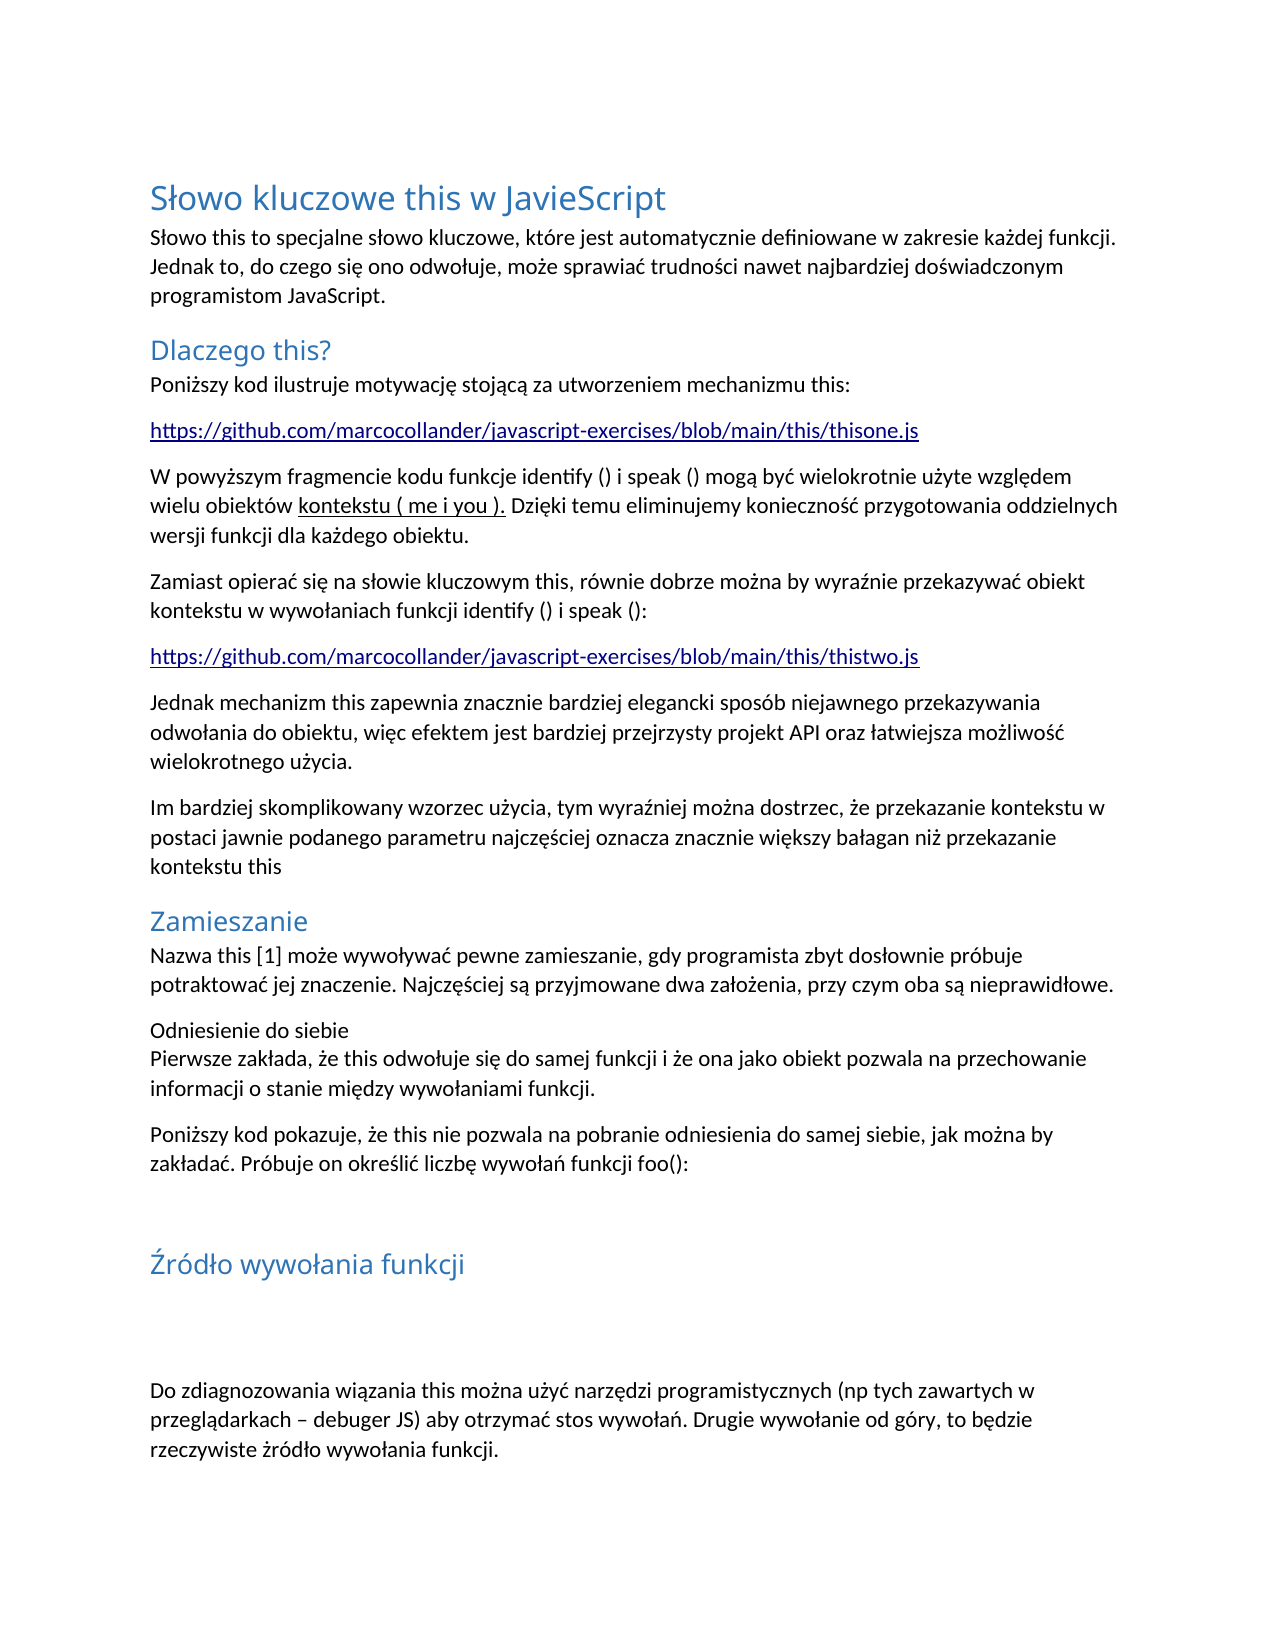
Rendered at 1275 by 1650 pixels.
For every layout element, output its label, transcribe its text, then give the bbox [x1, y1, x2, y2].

text Odniesienie do siebie [150, 1016, 1125, 1044]
subtitle Słowo kluczowe this w JavieScript [150, 175, 1125, 220]
text Im bardziej skomplikowany wzorzec użycia, tym wyraźniej można dostrzec, że przekazanie kontekstu w postaci jawnie podanego parametru najczęściej oznacza znacznie większy bałagan niż przekazanie kontekstu this [150, 793, 1125, 880]
text Zamiast opierać się na słowie kluczowym this, równie dobrze można by wyraźnie przekazywać obiekt kontekstu w wywołaniach funkcji identify () i speak (): [150, 567, 1125, 624]
text Nazwa this [1] może wywoływać pewne zamieszanie, gdy programista zbyt dosłownie próbuje potraktować jej znaczenie. Najczęściej są przyjmowane dwa założenia, przy czym oba są nieprawidłowe. [150, 941, 1125, 998]
text Poniższy kod pokazuje, że this nie pozwala na pobranie odniesienia do samej siebie, jak można by zakładać. Próbuje on określić liczbę wywołań funkcji foo(): [150, 1120, 1125, 1177]
text Do zdiagnozowania wiązania this można użyć narzędzi programistycznych (np tych zawartych w przeglądarkach – debuger JS) aby otrzymać stos wywołań. Drugie wywołanie od góry, to będzie rzeczywiste żródło wywołania funkcji. [150, 1376, 1125, 1463]
text https://github.com/marcocollander/javascript-exercises/blob/main/this/thistwo.js [150, 642, 1125, 671]
subtitle Dlaczego this? [150, 332, 1125, 368]
text Słowo this to specjalne słowo kluczowe, które jest automatycznie definiowane w zakresie każdej funkcji. Jednak to, do czego się ono odwołuje, może sprawiać trudności nawet najbardziej doświadczonym programistom JavaScript. [150, 223, 1125, 309]
subtitle Zamieszanie [150, 902, 1125, 939]
text Poniższy kod ilustruje motywację stojącą za utworzeniem mechanizmu this: [150, 370, 1125, 398]
text Jednak mechanizm this zapewnia znacznie bardziej elegancki sposób niejawnego przekazywania odwołania do obiektu, więc efektem jest bardziej przejrzysty projekt API oraz łatwiejsza możliwość wielokrotnego użycia. [150, 688, 1125, 775]
text https://github.com/marcocollander/javascript-exercises/blob/main/this/thisone.js [150, 416, 1125, 444]
text W powyższym fragmencie kodu funkcje identify () i speak () mogą być wielokrotnie użyte względem wielu obiektów kontekstu ( me i you ). Dzięki temu eliminujemy konieczność przygotowania oddzielnych wersji funkcji dla każdego obiektu. [150, 462, 1125, 549]
text Pierwsze zakłada, że this odwołuje się do samej funkcji i że ona jako obiekt pozwala na przechowanie informacji o stanie między wywołaniami funkcji. [150, 1044, 1125, 1102]
subtitle Źródło wywołania funkcji [150, 1245, 1125, 1282]
